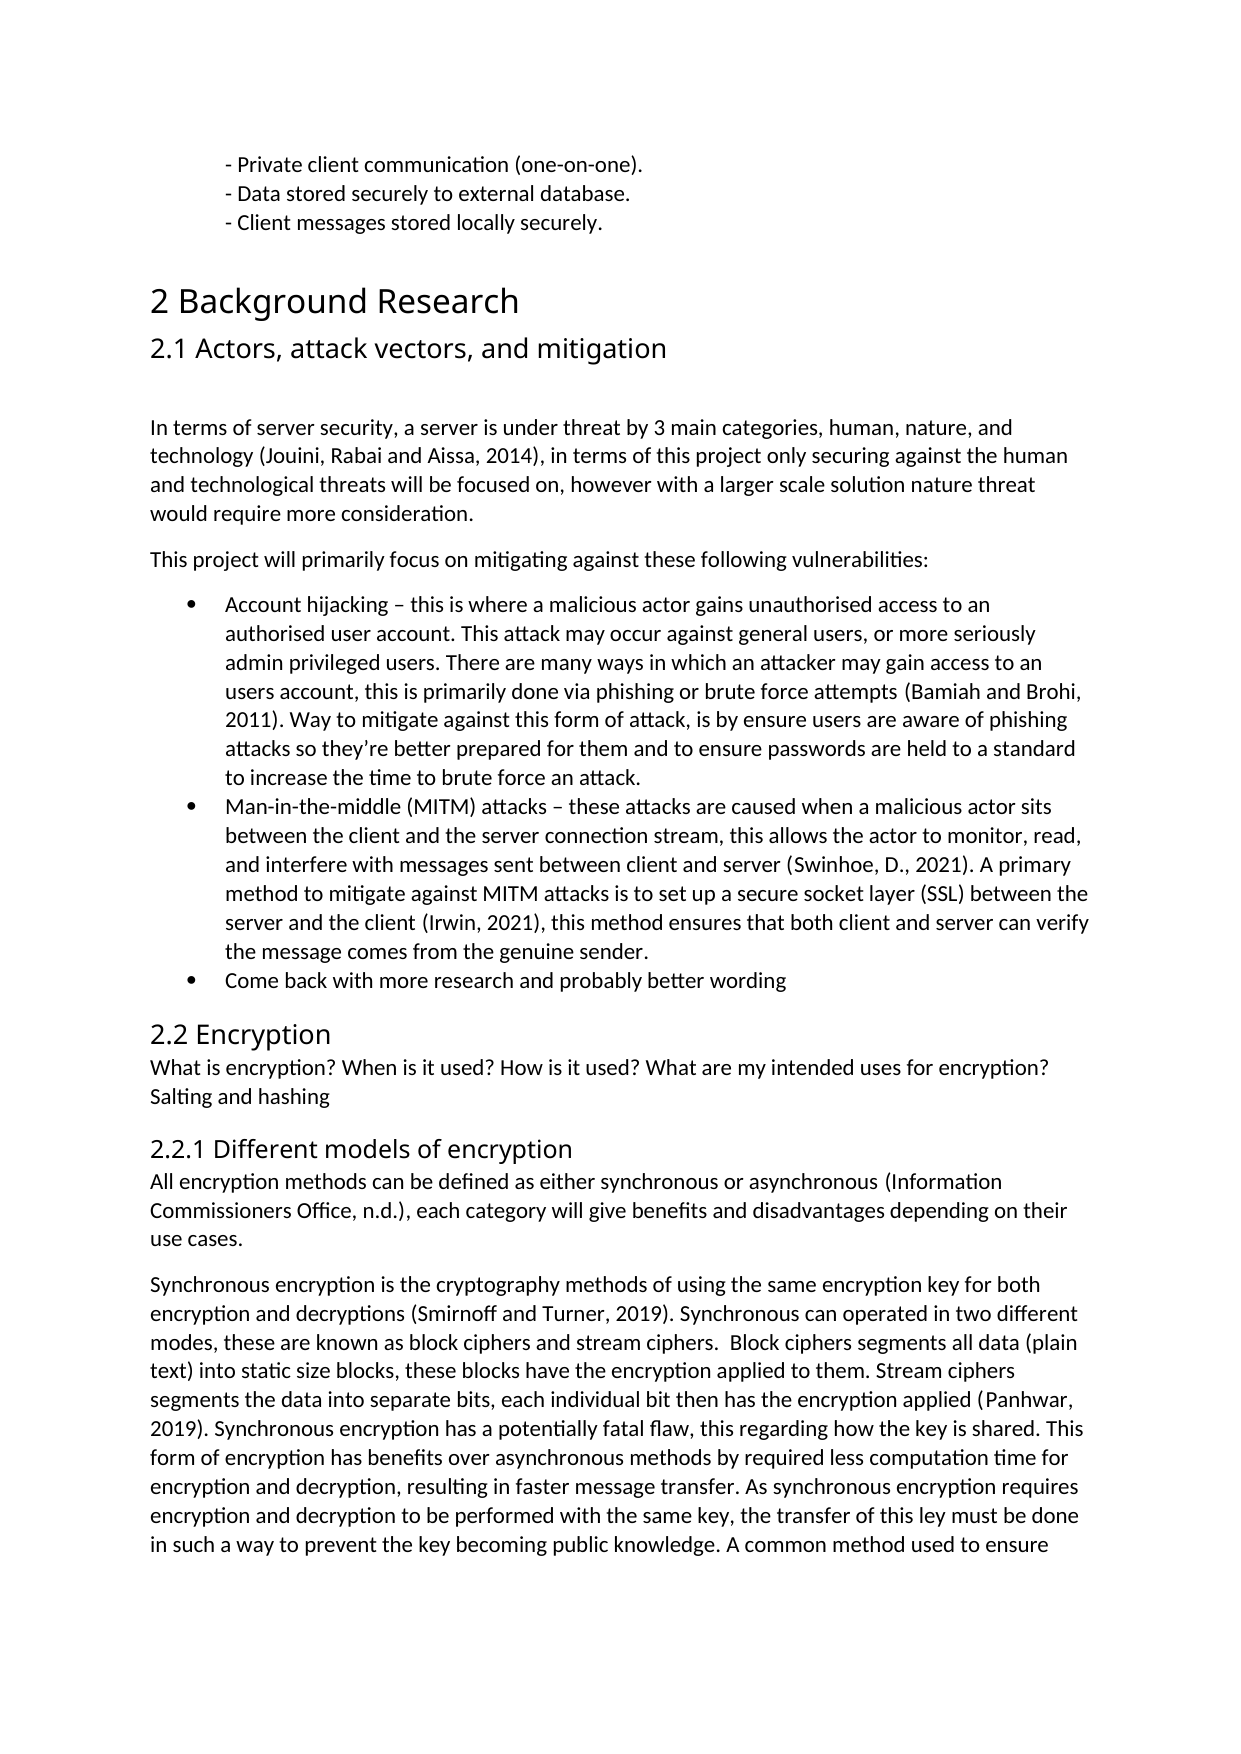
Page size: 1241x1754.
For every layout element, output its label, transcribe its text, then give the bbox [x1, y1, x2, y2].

subtitle 2.2 Encryption [150, 1015, 1090, 1052]
list - Private client communication (one-on-one). [225, 150, 1090, 178]
list Man-in-the-middle (MITM) attacks – these attacks are caused when a malicious actor sits between the client and the server connection stream, this allows the actor to monitor, read, and interfere with messages sent between client and server (Swinhoe, D., 2021). A primary method to mitigate against MITM attacks is to set up a secure socket layer (SSL) between the server and the client (Irwin, 2021), this method ensures that both client and server can verify the message comes from the genuine sender. [187, 792, 1090, 965]
text All encryption methods can be defined as either synchronous or asynchronous (Information Commissioners Office, n.d.), each category will give benefits and disadvantages depending on their use cases. [150, 1167, 1090, 1253]
text What is encryption? When is it used? How is it used? What are my intended uses for encryption? Salting and hashing [150, 1053, 1090, 1110]
subtitle 2.1 Actors, attack vectors, and mitigation [150, 329, 1090, 366]
text In terms of server security, a server is under threat by 3 main categories, human, nature, and technology (Jouini, Rabai and Aissa, 2014), in terms of this project only securing against the human and technological threats will be focused on, however with a larger scale solution nature threat would require more consideration. [150, 413, 1090, 527]
subtitle 2.2.1 Different models of encryption [150, 1132, 1090, 1166]
list - Data stored securely to external database. [225, 179, 1090, 207]
list - Client messages stored locally securely. [225, 208, 1090, 236]
list Account hijacking – this is where a malicious actor gains unauthorised access to an authorised user account. This attack may occur against general users, or more seriously admin privileged users. There are many ways in which an attacker may gain access to an users account, this is primarily done via phishing or brute force attempts (Bamiah and Brohi, 2011). Way to mitigate against this form of attack, is by ensure users are aware of phishing attacks so they’re better prepared for them and to ensure passwords are held to a standard to increase the time to brute force an attack. [187, 590, 1090, 791]
text This project will primarily focus on mitigating against these following vulnerabilities: [150, 545, 1090, 573]
text Synchronous encryption is the cryptography methods of using the same encryption key for both encryption and decryptions (Smirnoff and Turner, 2019). Synchronous can operated in two different modes, these are known as block ciphers and stream ciphers. Block ciphers segments all data (plain text) into static size blocks, these blocks have the encryption applied to them. Stream ciphers segments the data into separate bits, each individual bit then has the encryption applied (Panhwar, 2019). Synchronous encryption has a potentially fatal flaw, this regarding how the key is shared. This form of encryption has benefits over asynchronous methods by required less computation time for encryption and decryption, resulting in faster message transfer. As synchronous encryption requires encryption and decryption to be performed with the same key, the transfer of this ley must be done in such a way to prevent the key becoming public knowledge. A common method used to ensure [150, 1270, 1090, 1558]
list Come back with more research and probably better wording [187, 966, 1090, 994]
subtitle 2 Background Research [150, 278, 1090, 324]
